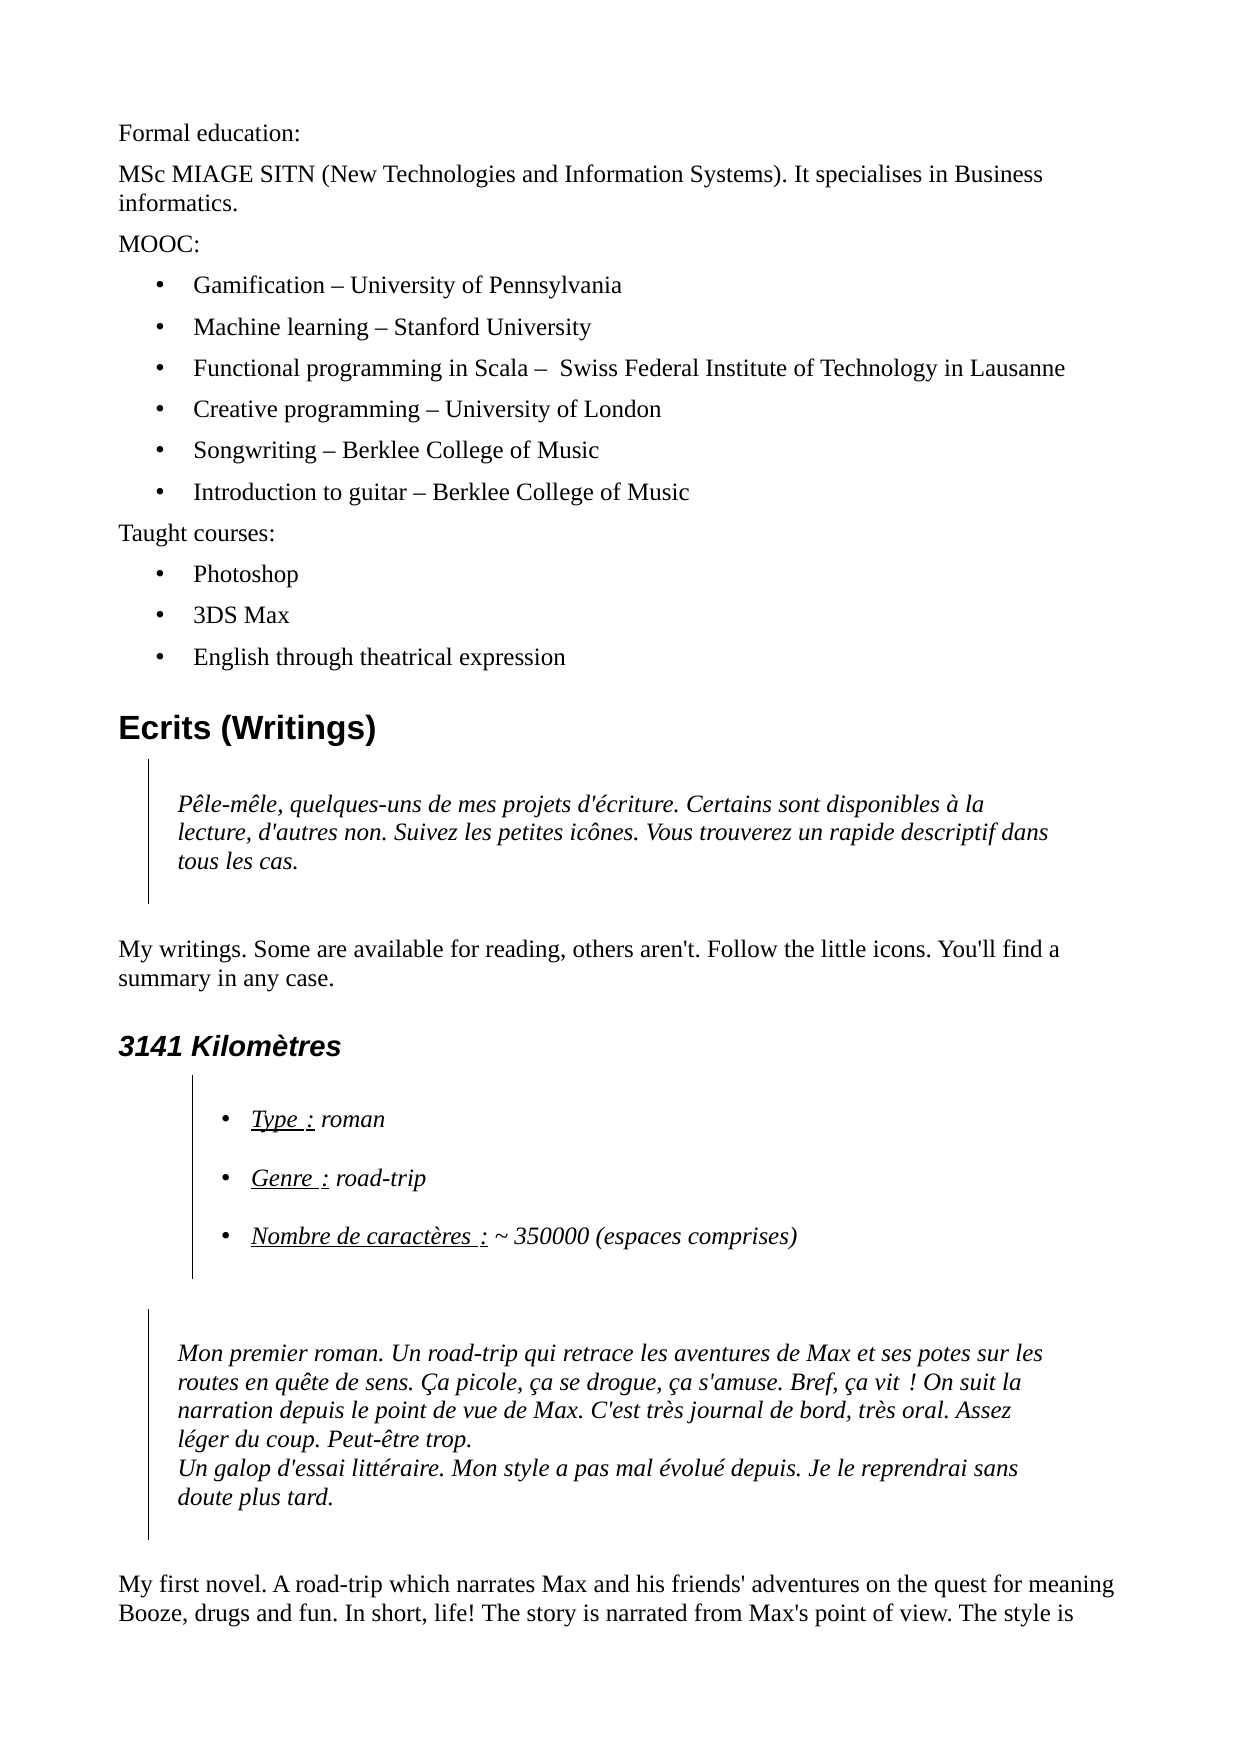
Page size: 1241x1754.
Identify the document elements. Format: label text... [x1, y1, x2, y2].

list 3DS Max [156, 601, 1122, 629]
text My writings. Some are available for reading, others aren't. Follow the little icons. You'll find a summary in any case. [118, 934, 1122, 991]
text Mon premier roman. Un road-trip qui retrace les aventures de Max et ses potes sur les routes en quête de sens. Ça picole, ça se drogue, ça s'amuse. Bref, ça vit ! On suit la narration depuis le point de vue de Max. C'est très journal de bord, très oral. Assez léger du coup. Peut-être trop. Un galop d'essai littéraire. Mon style a pas mal évolué depuis. Je le reprendrai sans doute plus tard. [149, 1309, 1093, 1540]
list Songwriting – Berklee College of Music [156, 436, 1122, 464]
list Introduction to guitar – Berklee College of Music [156, 477, 1122, 506]
list Photoshop [156, 559, 1122, 588]
list Machine learning – Stanford University [156, 312, 1122, 341]
list Nombre de caractères : ~ 350000 (espaces comprises) [193, 1191, 1093, 1279]
list Gamification – University of Pennsylvania [156, 271, 1122, 299]
subtitle Ecrits (Writings) [118, 708, 1122, 747]
text MSc MIAGE SITN (New Technologies and Information Systems). It specialises in Business informatics. [118, 159, 1122, 217]
list Creative programming – University of London [156, 394, 1122, 423]
text Pêle-mêle, quelques-uns de mes projets d'écriture. Certains sont disponibles à la lecture, d'autres non. Suivez les petites icônes. Vous trouverez un rapide descriptif dans tous les cas. [149, 759, 1093, 904]
text Formal education: [118, 118, 1122, 147]
subtitle 3141 Kilomètres [118, 1029, 1122, 1062]
text MOOC: [118, 229, 1122, 258]
list English through theatrical expression [156, 642, 1122, 671]
list Type : roman [193, 1075, 1093, 1133]
list Genre : road-trip [193, 1133, 1093, 1191]
text My first novel. A road-trip which narrates Max and his friends' adventures on the quest for meaning Booze, drugs and fun. In short, life! The story is narrated from Max's point of view. The style is [118, 1569, 1122, 1627]
text Taught courses: [118, 518, 1122, 547]
list Functional programming in Scala – Swiss Federal Institute of Technology in Lausanne [156, 353, 1122, 382]
